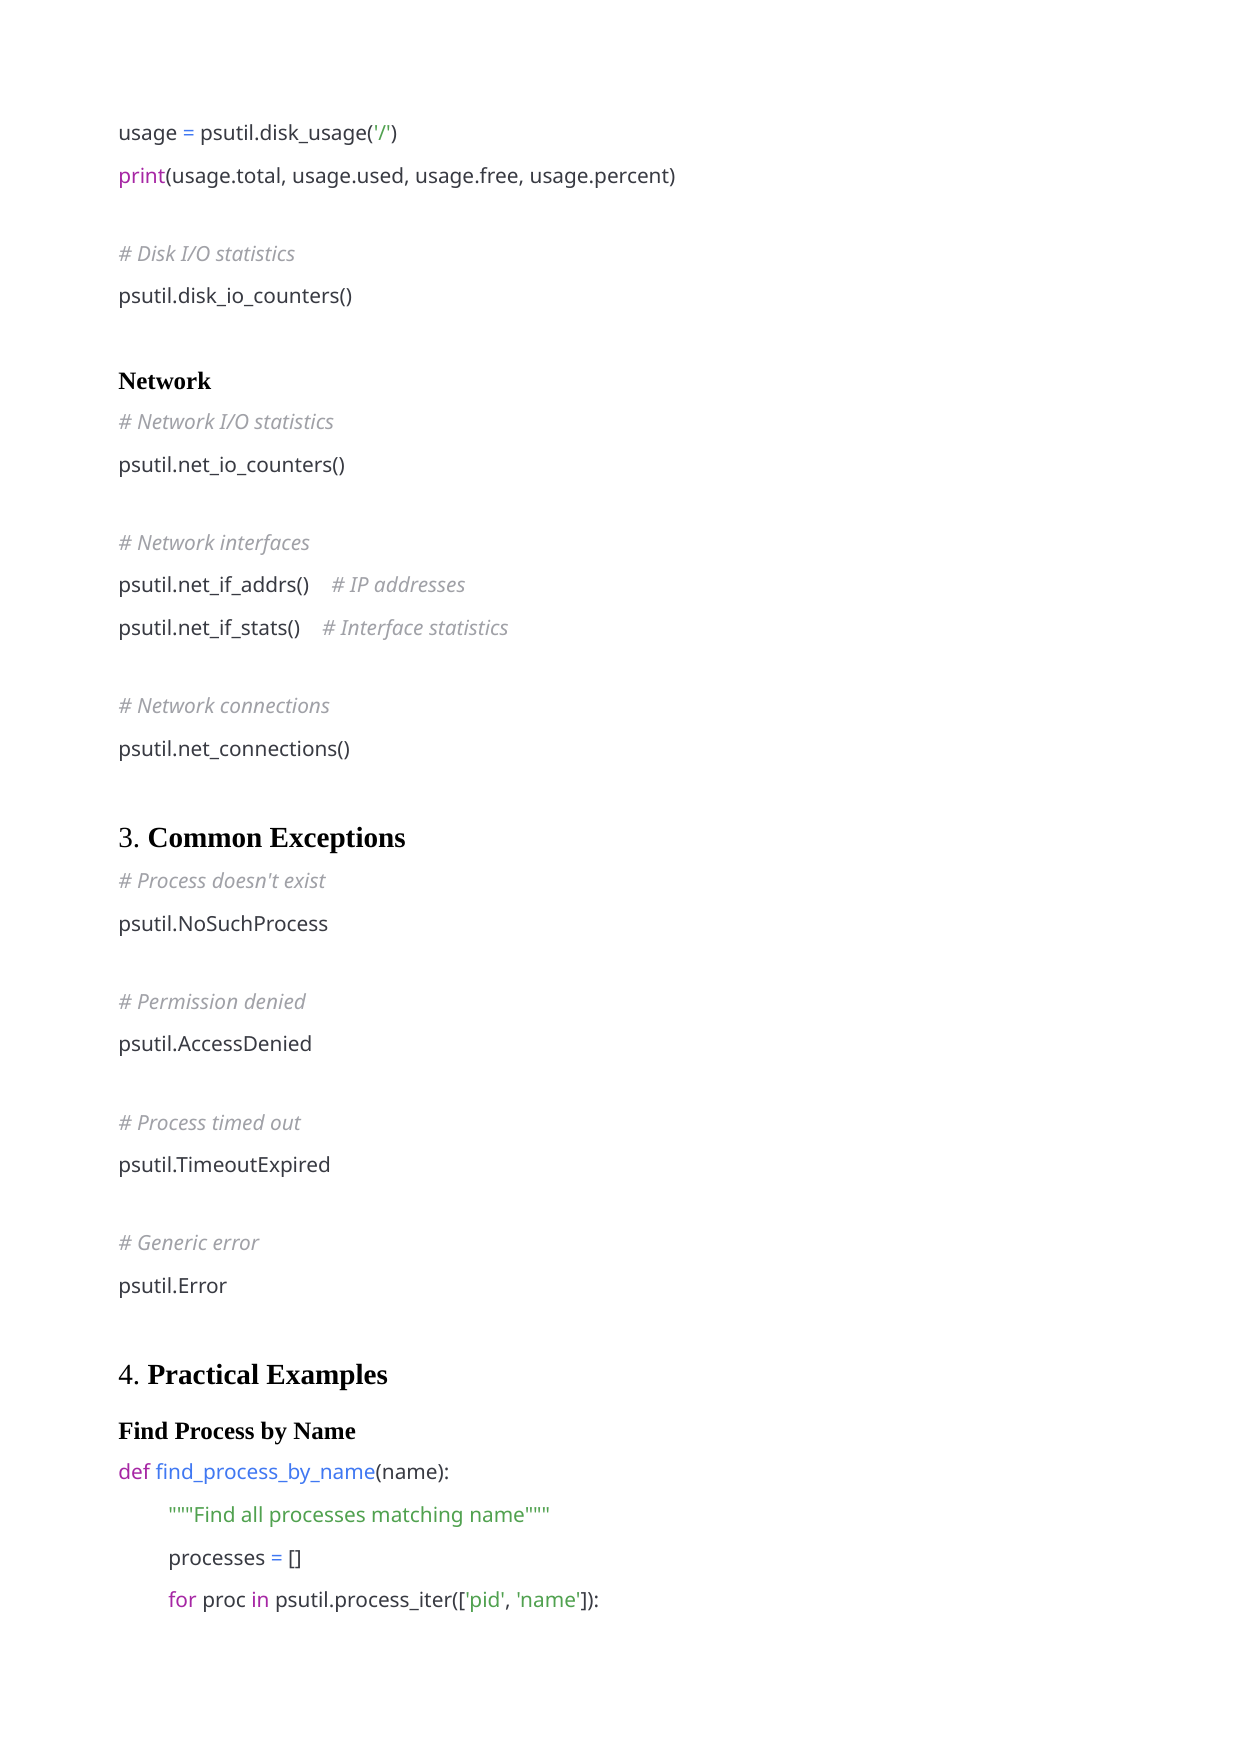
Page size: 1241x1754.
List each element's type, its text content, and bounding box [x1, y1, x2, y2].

text """Find all processes matching name""" [118, 1500, 1122, 1528]
text psutil.net_io_counters() [118, 450, 1122, 478]
text # Permission denied [118, 987, 1122, 1015]
text # Network I/O statistics [118, 407, 1122, 436]
text print(usage.total, usage.used, usage.free, usage.percent) [118, 161, 1122, 189]
subtitle 4. Practical Examples [118, 1357, 1122, 1391]
text psutil.net_if_stats() # Interface statistics [118, 613, 1122, 641]
text # Network interfaces [118, 528, 1122, 556]
text # Process doesn't exist [118, 866, 1122, 895]
text usage = psutil.disk_usage('/') [118, 118, 1122, 147]
subtitle Find Process by Name [118, 1416, 1122, 1445]
text psutil.disk_io_counters() [118, 281, 1122, 310]
subtitle Network [118, 366, 1122, 395]
text # Process timed out [118, 1108, 1122, 1136]
text psutil.NoSuchProcess [118, 909, 1122, 937]
text psutil.net_if_addrs() # IP addresses [118, 570, 1122, 599]
text psutil.AccessDenied [118, 1029, 1122, 1058]
text for proc in psutil.process_iter(['pid', 'name']): [118, 1586, 1122, 1614]
text # Network connections [118, 691, 1122, 719]
text psutil.TimeoutExpired [118, 1150, 1122, 1179]
text psutil.Error [118, 1271, 1122, 1299]
text # Generic error [118, 1228, 1122, 1257]
text # Disk I/O statistics [118, 239, 1122, 267]
text def find_process_by_name(name): [118, 1457, 1122, 1486]
subtitle 3. Common Exceptions [118, 820, 1122, 854]
text psutil.net_connections() [118, 734, 1122, 762]
text processes = [] [118, 1543, 1122, 1571]
